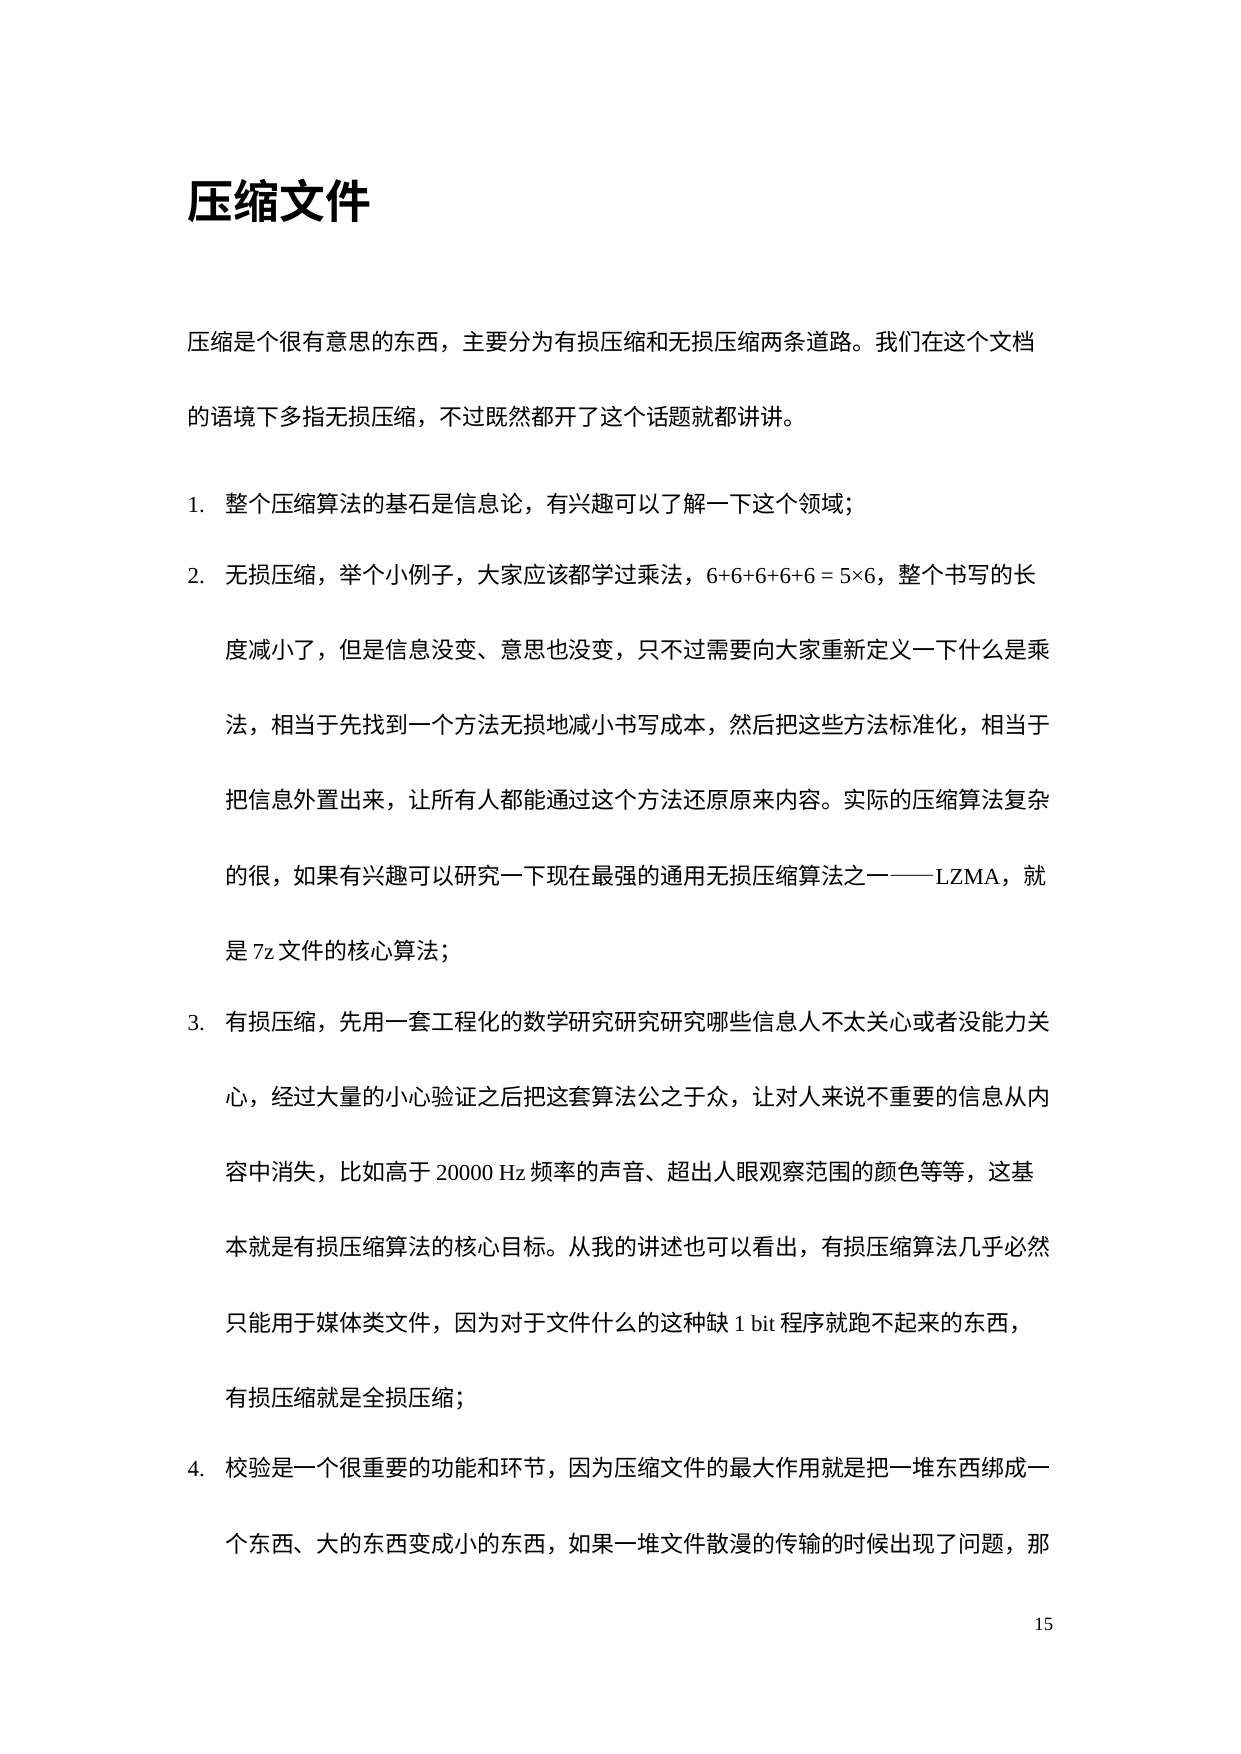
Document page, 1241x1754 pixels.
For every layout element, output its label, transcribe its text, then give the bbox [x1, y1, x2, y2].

subtitle 压缩文件 [187, 150, 1053, 247]
list 校验是一个很重要的功能和环节，因为压缩文件的最大作用就是把一堆东西绑成一个东西、大的东西变成小的东西，如果一堆文件散漫的传输的时候出现了问题，那 [187, 1434, 1053, 1575]
list 有损压缩，先用一套工程化的数学研究研究研究哪些信息人不太关心或者没能力关心，经过大量的小心验证之后把这套算法公之于众，让对人来说不重要的信息从内容中消失，比如高于20000 Hz频率的声音、超出人眼观察范围的颜色等等，这基本就是有损压缩算法的核心目标。从我的讲述也可以看出，有损压缩算法几乎必然只能用于媒体类文件，因为对于文件什么的这种缺1 bit程序就跑不起来的东西，有损压缩就是全损压缩； [187, 987, 1053, 1429]
list 无损压缩，举个小例子，大家应该都学过乘法，6+6+6+6+6 = 5×6，整个书写的长度减小了，但是信息没变、意思也没变，只不过需要向大家重新定义一下什么是乘法，相当于先找到一个方法无损地减小书写成本，然后把这些方法标准化，相当于把信息外置出来，让所有人都能通过这个方法还原原来内容。实际的压缩算法复杂的很，如果有兴趣可以研究一下现在最强的通用无损压缩算法之一——LZMA，就是7z文件的核心算法； [187, 541, 1053, 982]
text 压缩是个很有意思的东西，主要分为有损压缩和无损压缩两条道路。我们在这个文档的语境下多指无损压缩，不过既然都开了这个话题就都讲讲。 [187, 308, 1053, 448]
list 整个压缩算法的基石是信息论，有兴趣可以了解一下这个领域； [187, 470, 1053, 535]
